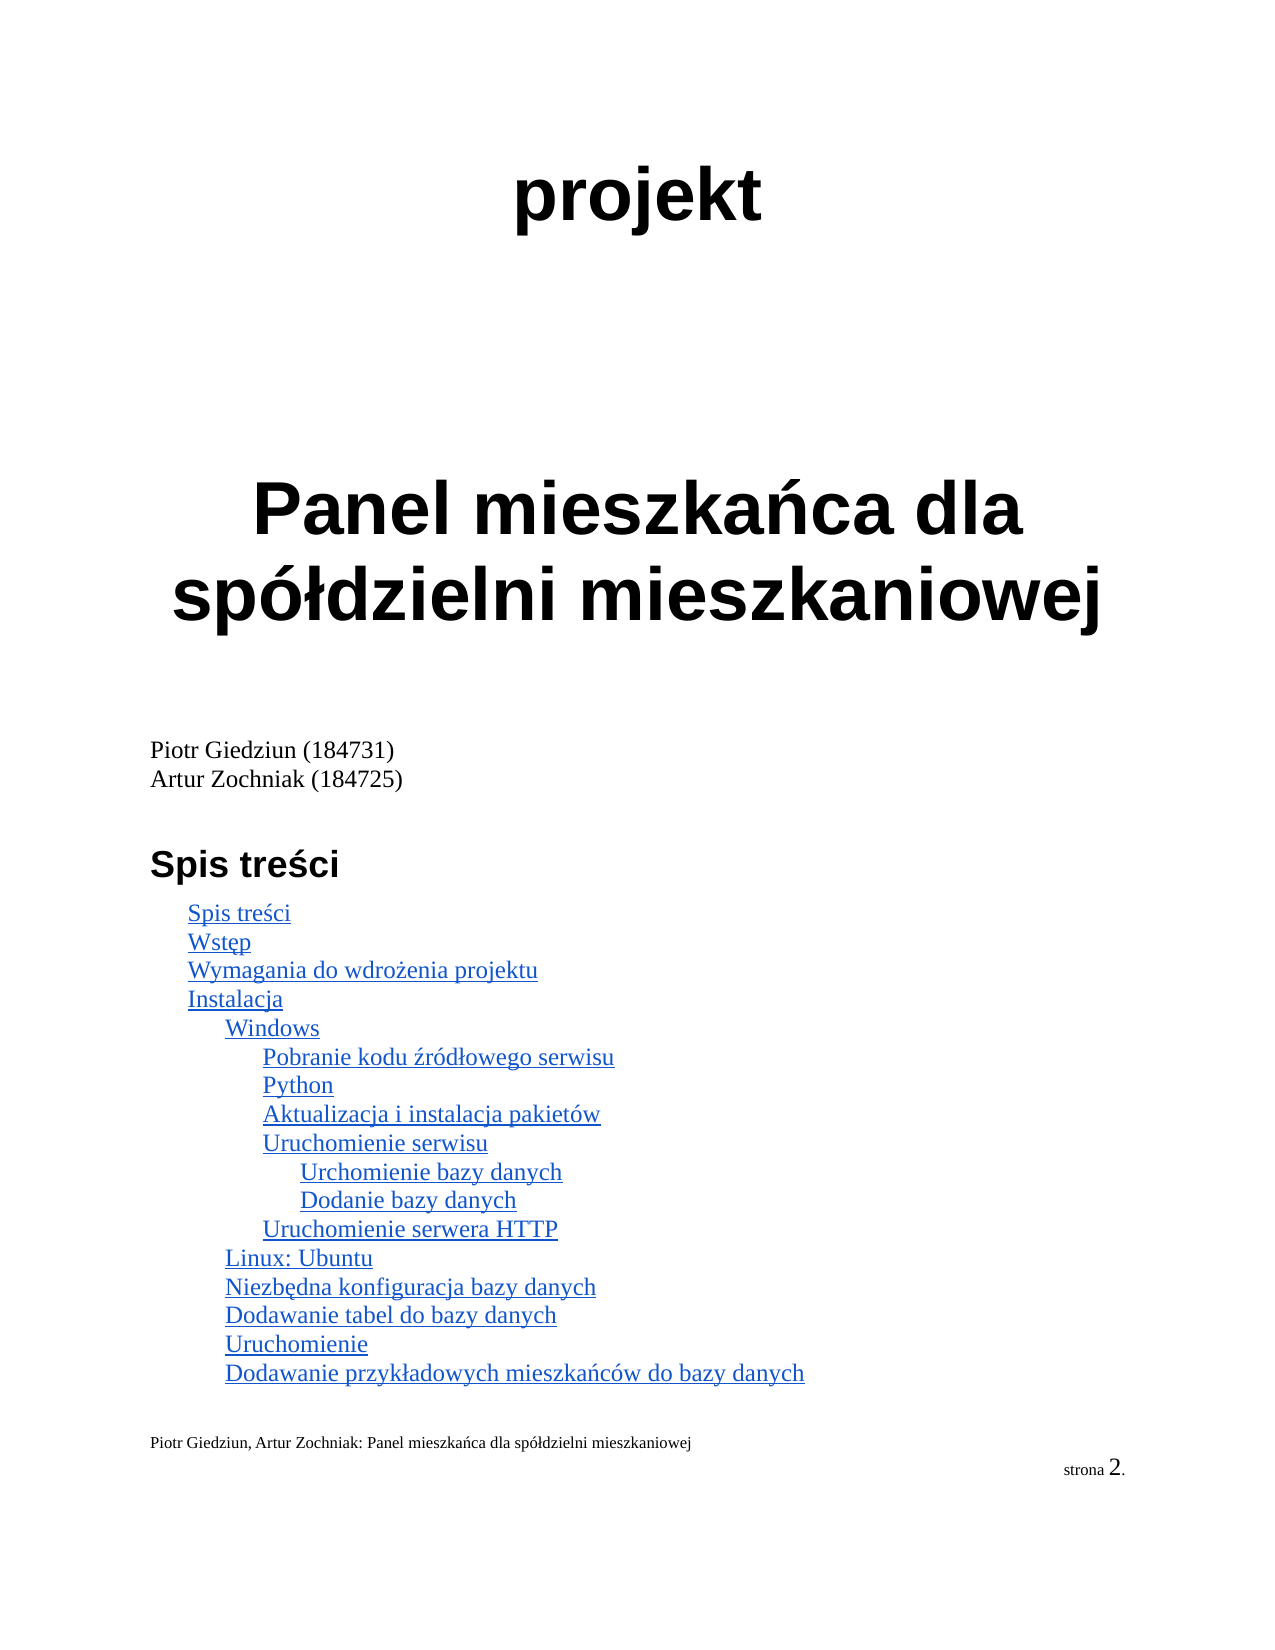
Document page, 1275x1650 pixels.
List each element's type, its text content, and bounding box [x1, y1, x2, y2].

text Windows [225, 1013, 1125, 1042]
text Artur Zochniak (184725) [150, 764, 1125, 792]
text Uruchomienie serwisu [262, 1128, 1125, 1157]
text Dodawanie przykładowych mieszkańców do bazy danych [225, 1358, 1125, 1387]
text Dodanie bazy danych [300, 1186, 1125, 1214]
text Piotr Giedziun (184731) [150, 735, 1125, 764]
text Linux: Ubuntu [225, 1243, 1125, 1272]
text Python [262, 1071, 1125, 1099]
text Dodawanie tabel do bazy danych [225, 1301, 1125, 1329]
text Aktualizacja i instalacja pakietów [262, 1099, 1125, 1128]
text Uruchomienie [225, 1329, 1125, 1358]
subtitle Spis treści [150, 842, 1125, 886]
text Urchomienie bazy danych [300, 1157, 1125, 1186]
text Wstęp [187, 927, 1125, 956]
text Uruchomienie serwera HTTP [262, 1214, 1125, 1243]
title Panel mieszkańca dla spółdzielni mieszkaniowej [150, 464, 1125, 636]
title projekt [150, 150, 1125, 236]
text Pobranie kodu źródłowego serwisu [262, 1042, 1125, 1071]
text Niezbędna konfiguracja bazy danych [225, 1272, 1125, 1301]
text Wymagania do wdrożenia projektu [187, 956, 1125, 984]
text Instalacja [187, 984, 1125, 1013]
text Spis treści [187, 898, 1125, 927]
